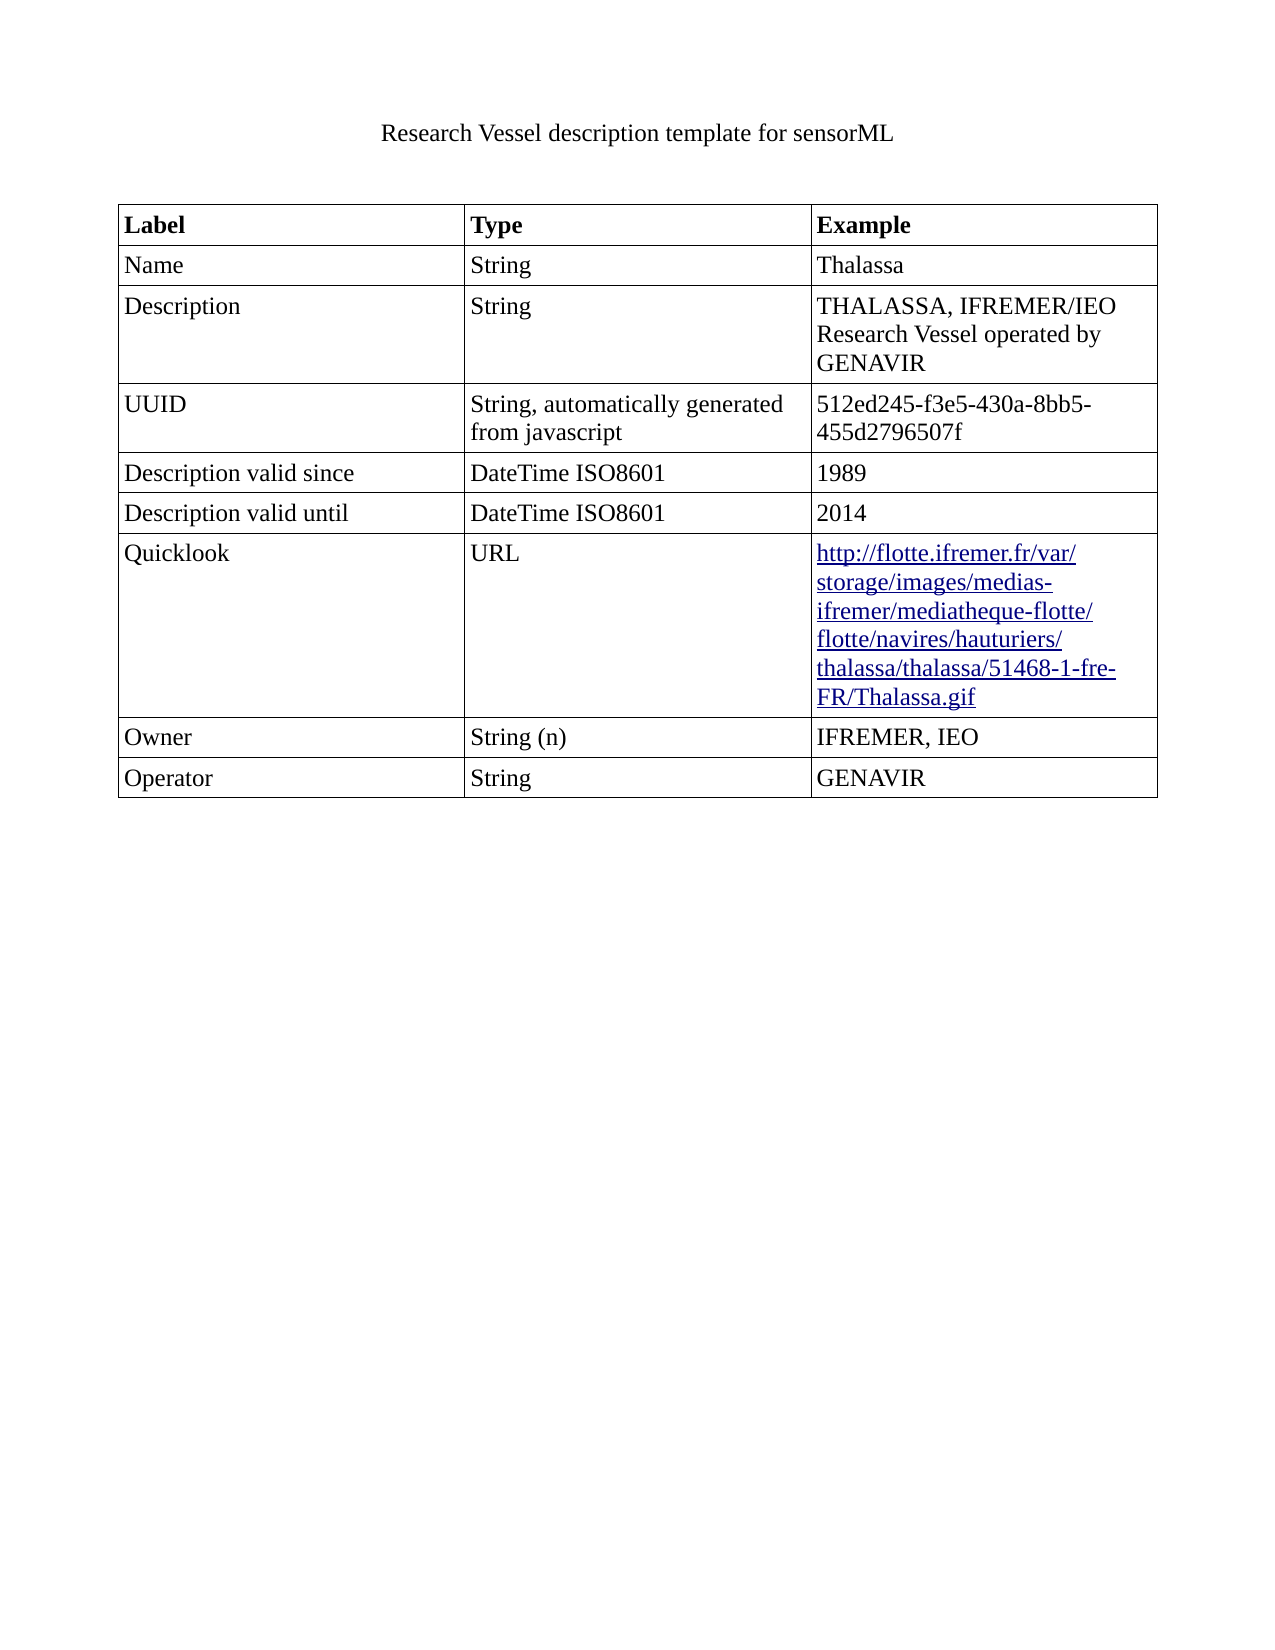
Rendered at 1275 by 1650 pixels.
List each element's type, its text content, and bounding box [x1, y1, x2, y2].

table_cell String (n) [465, 718, 811, 757]
table_cell String, automatically generated from javascript [465, 384, 811, 452]
table_cell Description valid until [119, 493, 464, 532]
table_cell String [465, 286, 811, 383]
table_cell Quicklook [119, 534, 464, 717]
table_cell String [465, 758, 811, 797]
table_cell Thalassa [812, 246, 1157, 285]
table_cell DateTime ISO8601 [465, 493, 811, 532]
table_cell Operator [119, 758, 464, 797]
table_cell THALASSA, IFREMER/IEO Research Vessel operated by GENAVIR [812, 286, 1157, 383]
table_cell String [465, 246, 811, 285]
table_cell GENAVIR [812, 758, 1157, 797]
table_cell 2014 [812, 493, 1157, 532]
table_cell Owner [119, 718, 464, 757]
table_cell Description valid since [119, 453, 464, 492]
table_cell UUID [119, 384, 464, 452]
table_cell URL [465, 534, 811, 717]
table_header Example [812, 205, 1157, 245]
table_header Type [465, 205, 811, 245]
table_header Label [119, 205, 464, 245]
table_cell 1989 [812, 453, 1157, 492]
table_cell Name [119, 246, 464, 285]
table_cell http://flotte.ifremer.fr/var/storage/images/medias-ifremer/mediatheque-flotte/flotte/navires/hauturiers/thalassa/thalassa/51468-1-fre-FR/Thalassa.gif [812, 534, 1157, 717]
table_cell DateTime ISO8601 [465, 453, 811, 492]
table_cell 512ed245-f3e5-430a-8bb5-455d2796507f [812, 384, 1157, 452]
table_cell IFREMER, IEO [812, 718, 1157, 757]
table_cell Description [119, 286, 464, 383]
text Research Vessel description template for sensorML [118, 118, 1157, 147]
